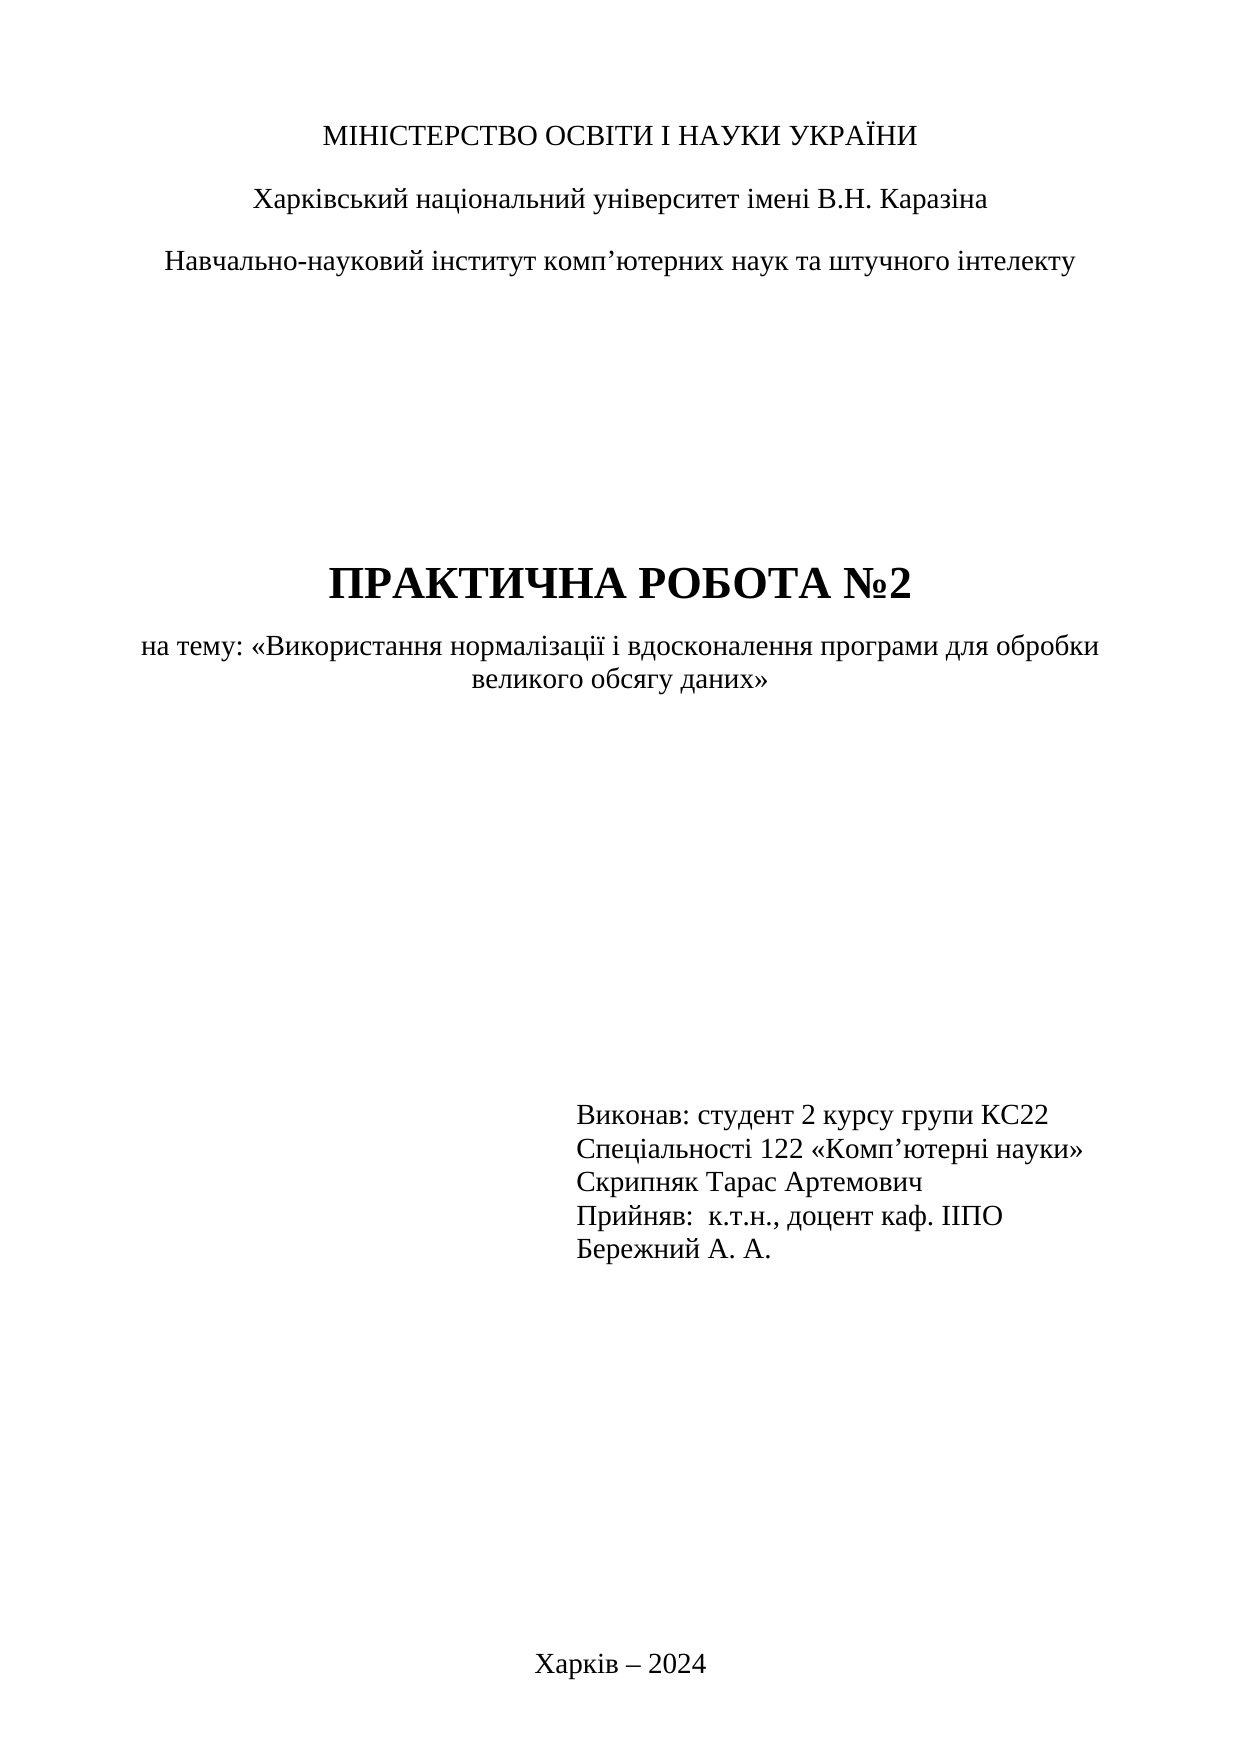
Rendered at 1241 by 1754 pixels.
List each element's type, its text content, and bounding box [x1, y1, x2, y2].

subtitle ПРАКТИЧНА РОБОТА №2 [118, 556, 1122, 608]
text Скрипняк Тарас Артемович [576, 1164, 1122, 1198]
text Виконав: студент 2 курсу групи КС22 [576, 1097, 1122, 1131]
text Бережний А. А. [576, 1231, 1122, 1265]
text Спеціальності 122 «Комп’ютерні науки» [576, 1131, 1122, 1164]
text Харківський національний університет імені В.Н. Каразіна [118, 181, 1122, 214]
text Навчально-науковий інститут комп’ютерних наук та штучного інтелекту [118, 243, 1122, 277]
text на тему: «Використання нормалізації і вдосконалення програми для обробки великого обсягу даних» [118, 628, 1122, 695]
text Прийняв: к.т.н., доцент каф. ІІПО [576, 1198, 1122, 1231]
text МІНІСТЕРСТВО ОСВІТИ І НАУКИ УКРАЇНИ [118, 118, 1122, 152]
